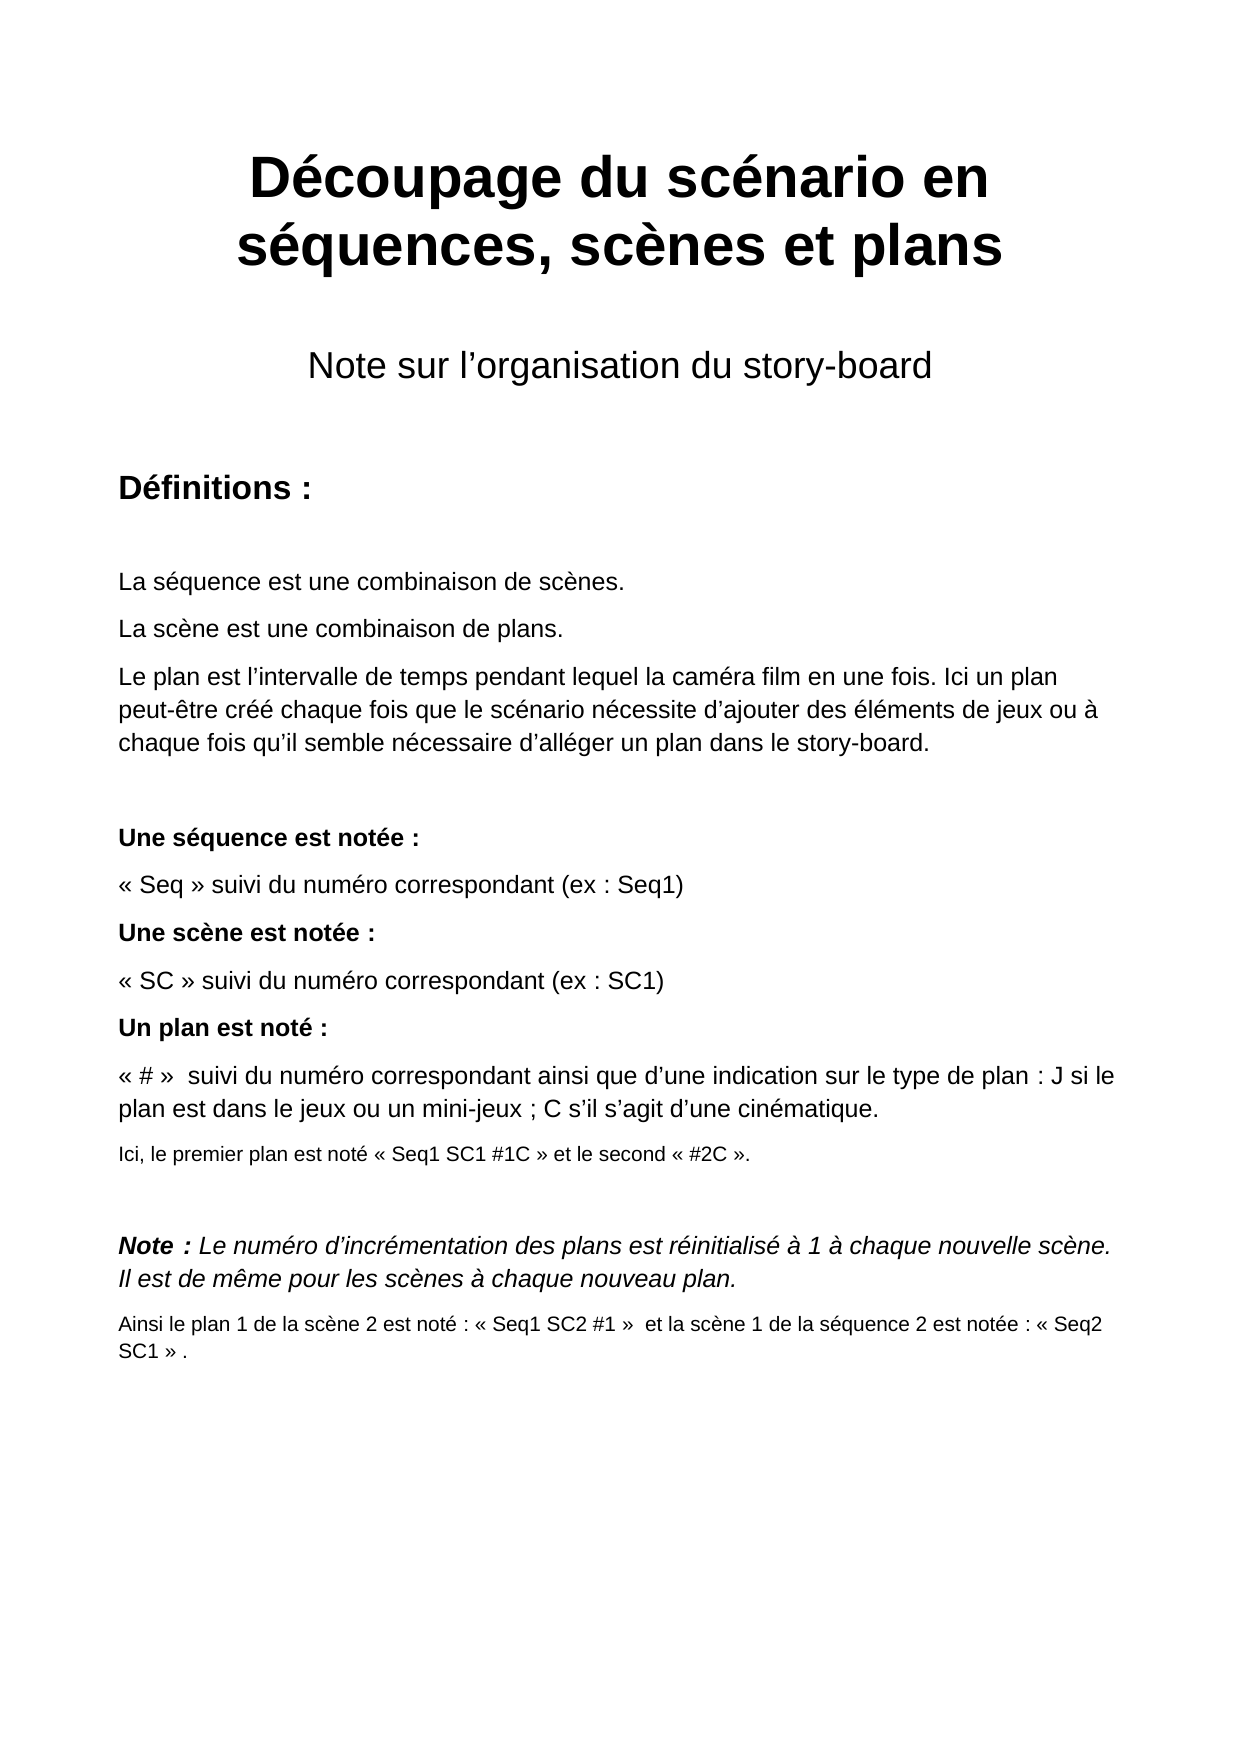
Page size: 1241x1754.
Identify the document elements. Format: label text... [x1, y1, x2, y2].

text Une scène est notée : [118, 918, 1122, 947]
text La scène est une combinaison de plans. [118, 614, 1122, 643]
text « SC » suivi du numéro correspondant (ex : SC1) [118, 966, 1122, 994]
title Découpage du scénario en séquences, scènes et plans [118, 143, 1122, 277]
text La séquence est une combinaison de scènes. [118, 566, 1122, 595]
text « # » suivi du numéro correspondant ainsi que d’une indication sur le type de plan : J si le plan est dans le jeux ou un mini-jeux ; C s’il s’agit d’une cinématique. [118, 1061, 1122, 1123]
text Le plan est l’intervalle de temps pendant lequel la caméra film en une fois. Ici un plan peut-être créé chaque fois que le scénario nécessite d’ajouter des éléments de jeux ou à chaque fois qu’il semble nécessaire d’alléger un plan dans le story-board. [118, 662, 1122, 756]
text Ainsi le plan 1 de la scène 2 est noté : « Seq1 SC2 #1 » et la scène 1 de la séquence 2 est notée : « Seq2 SC1 » . [118, 1312, 1122, 1363]
subtitle Définitions : [118, 468, 1122, 506]
text Note : Le numéro d’incrémentation des plans est réinitialisé à 1 à chaque nouvelle scène. Il est de même pour les scènes à chaque nouveau plan. [118, 1231, 1122, 1293]
text Une séquence est notée : [118, 823, 1122, 852]
text Ici, le premier plan est noté « Seq1 SC1 #1C » et le second « #2C ». [118, 1142, 1122, 1166]
subtitle Note sur l’organisation du story-board [118, 344, 1122, 387]
text Un plan est noté : [118, 1013, 1122, 1042]
text « Seq » suivi du numéro correspondant (ex : Seq1) [118, 871, 1122, 899]
